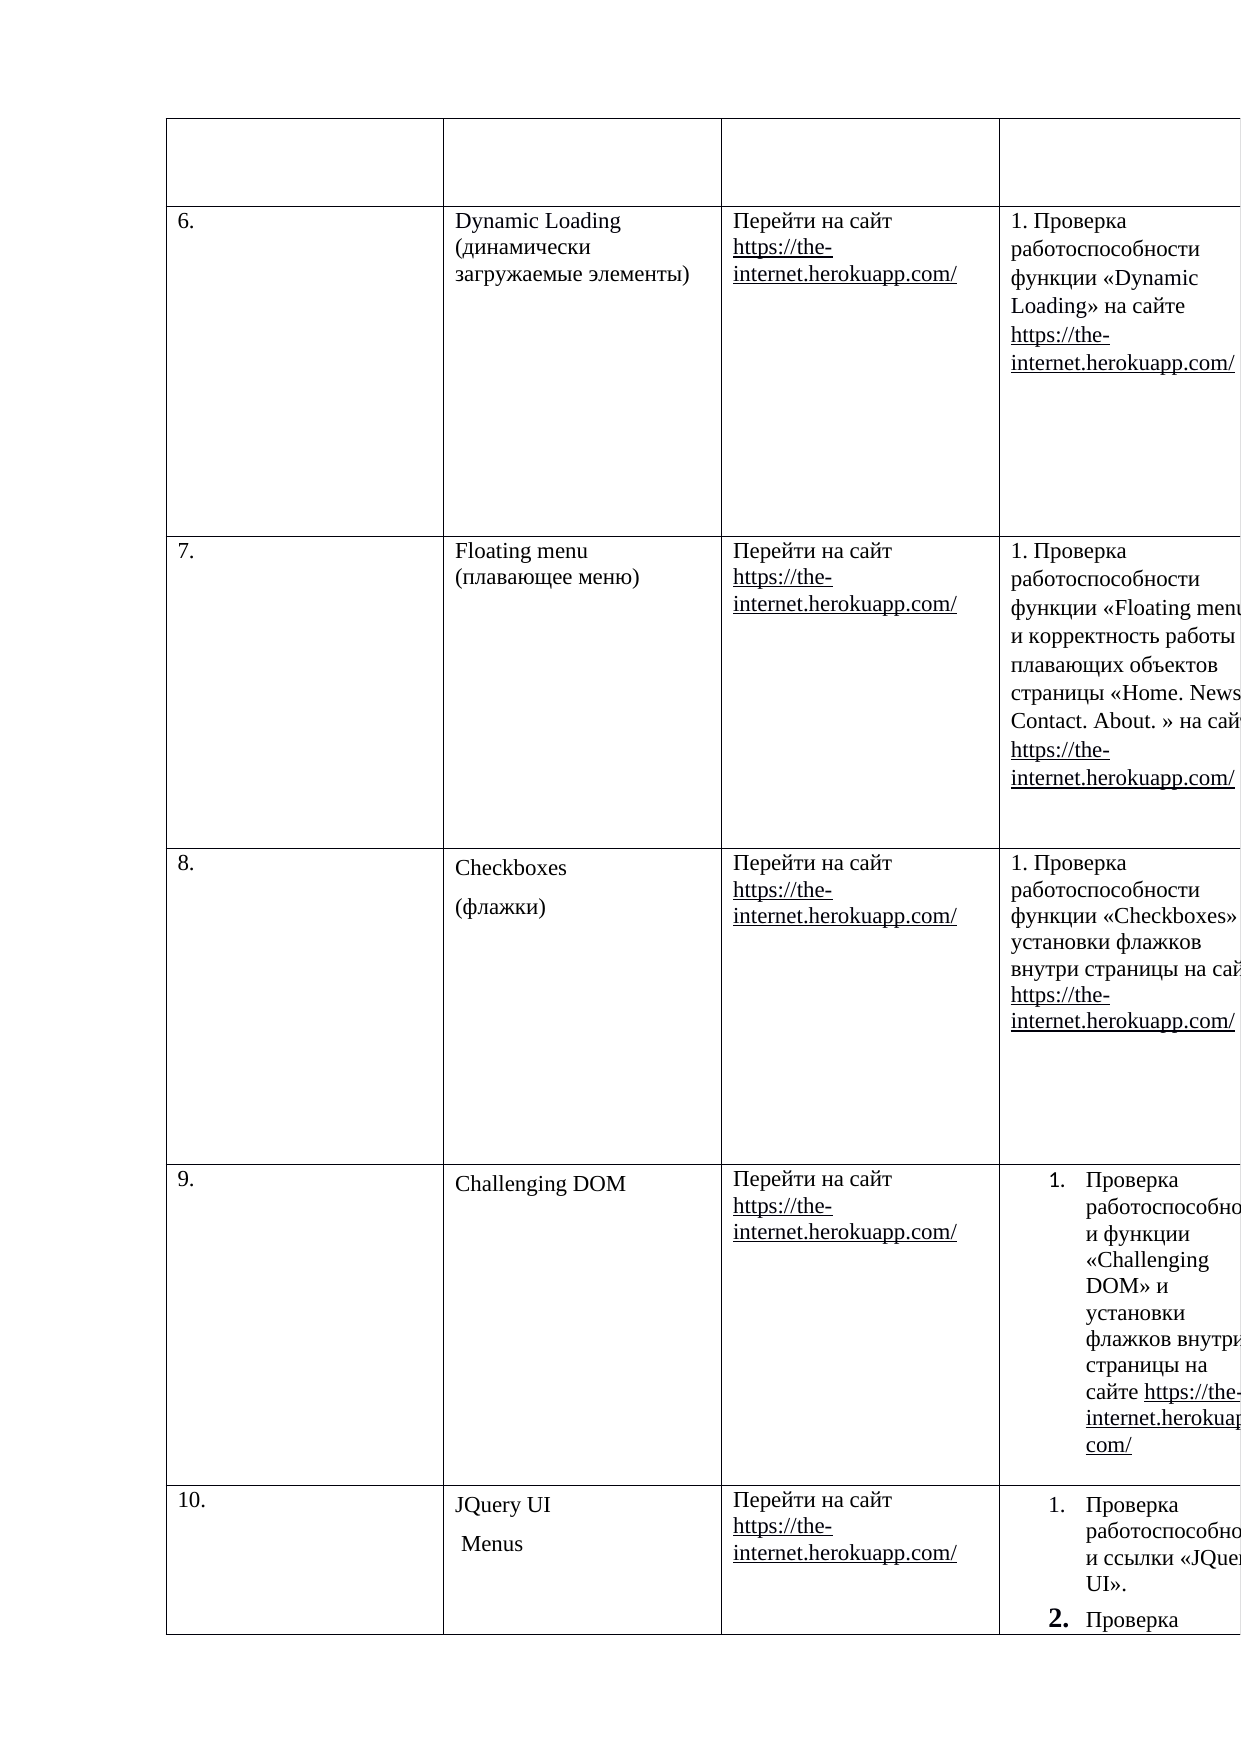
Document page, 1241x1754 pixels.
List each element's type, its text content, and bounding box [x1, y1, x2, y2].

table_cell 1. Проверка работоспособности функции «Dropdown» на сайте https://the-internet.herokuapp.com/ [1000, 119, 1240, 206]
table_cell Floating menu (плавающее меню) [444, 537, 721, 848]
table_cell 10. [167, 1486, 443, 1634]
table_cell 1. Проверка работоспособности функции «Floating menu» и корректность работы плавающих объектов страницы «Home. News. Contact. About. » на сайте https://the-internet.herokuapp.com/ [1000, 537, 1240, 848]
table_cell Перейти на сайт https://the-internet.herokuapp.com/ [722, 1165, 999, 1485]
table_cell 1. Проверка работоспособности функции «Dynamic Loading» на сайте https://the-internet.herokuapp.com/ [1000, 207, 1240, 536]
table_cell 6. [167, 207, 443, 536]
table_cell Перейти на сайт https://the-internet.herokuapp.com/ [722, 1486, 999, 1634]
table_cell 1. Проверка работоспособности функции «Checkboxes» и установки флажков внутри страницы на сайте https://the-internet.herokuapp.com/ [1000, 849, 1240, 1164]
table_cell Checkboxes (флажки) [444, 849, 721, 1164]
table_cell JQuery UI Menus [444, 1486, 721, 1634]
table_cell Проверка работоспособности ссылки «JQuery UI». Проверка работоспособности функции возврата к последовательскому интерфейсу на сайте https://the-internet.herokuapp.com/ [1000, 1486, 1240, 1634]
table_cell Проверка работоспособности функции «Challenging DOM» и установки флажков внутри страницы на сайте https://the-internet.herokuapp.com/ [1000, 1165, 1048, 1485]
table_cell Dynamic Loading (динамически загружаемые элементы) [444, 207, 721, 536]
table_cell [444, 119, 721, 206]
table_cell Перейти на сайт https://the-internet.herokuapp.com/ [722, 849, 999, 1164]
table_cell Challenging DOM [444, 1165, 721, 1485]
table_cell Перейти на сайт https://the-internet.herokuapp.com/ [722, 537, 999, 848]
table_cell 9. [167, 1165, 443, 1485]
table_cell [167, 119, 443, 206]
table_cell 7. [167, 537, 443, 848]
table_cell [722, 119, 999, 206]
table_cell Перейти на сайт https://the-internet.herokuapp.com/ [722, 207, 999, 536]
table_cell 8. [167, 849, 443, 1164]
